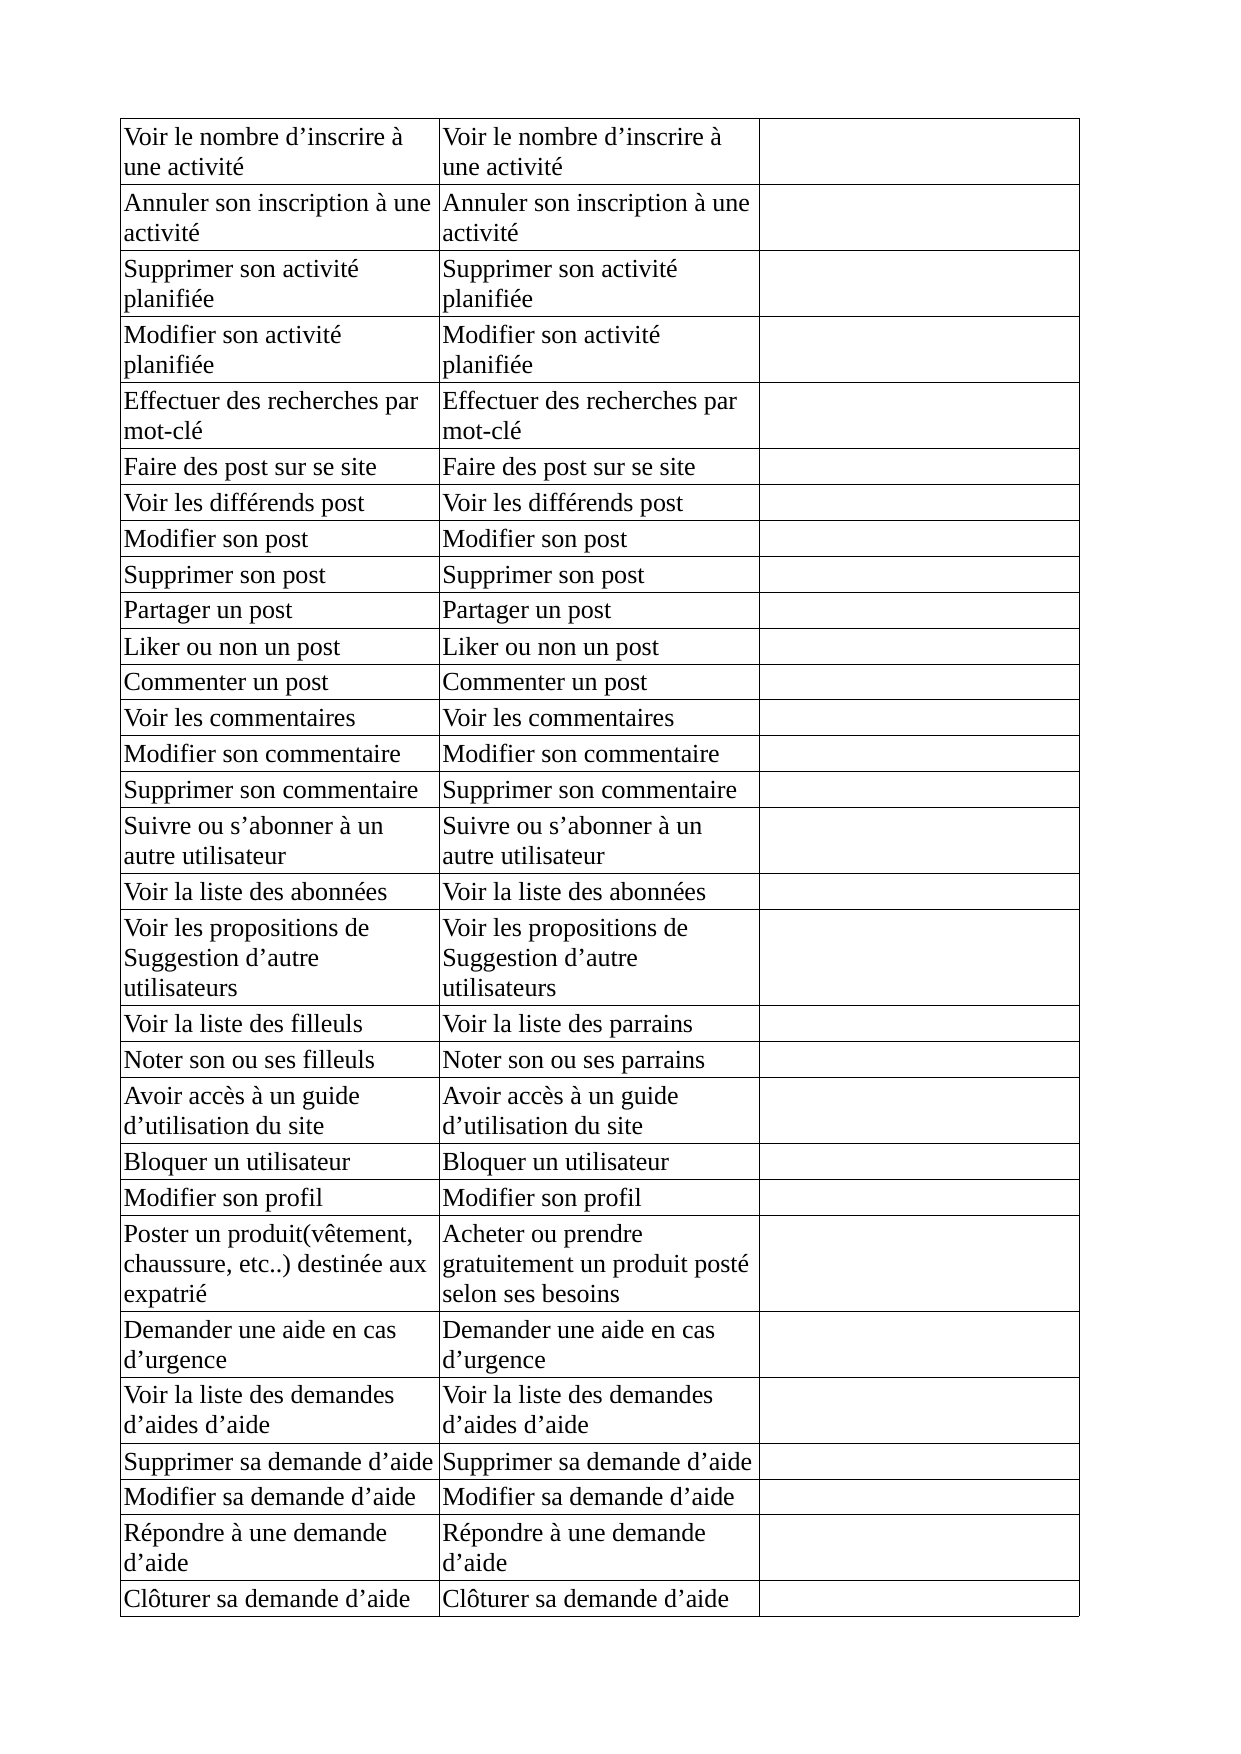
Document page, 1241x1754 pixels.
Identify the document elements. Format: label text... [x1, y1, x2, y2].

table_cell Répondre à une demande d’aide [121, 1515, 439, 1580]
table_cell [760, 383, 1079, 448]
table_cell [760, 1581, 1079, 1616]
table_cell Commenter un post [121, 665, 439, 699]
table_cell [760, 736, 1079, 771]
table_cell Modifier son activité planifiée [121, 317, 439, 382]
table_cell [760, 808, 1079, 873]
table_cell Suivre ou s’abonner à un autre utilisateur [121, 808, 439, 873]
table_cell [760, 665, 1079, 699]
table_cell Demander une aide en cas d’urgence [121, 1312, 439, 1377]
table_cell Voir la liste des filleuls [121, 1006, 439, 1041]
table_cell [760, 593, 1079, 627]
table_cell [760, 1144, 1079, 1179]
table_cell Partager un post [440, 593, 759, 627]
table_cell Modifier son commentaire [121, 736, 439, 771]
table_cell [760, 251, 1079, 316]
table_cell Voir les propositions de Suggestion d’autre utilisateurs [121, 910, 439, 1005]
table_cell Voir les différends post [440, 485, 759, 520]
table_cell Voir la liste des demandes d’aides d’aide [440, 1378, 759, 1442]
table_cell Faire des post sur se site [440, 449, 759, 484]
table_cell Supprimer son post [121, 557, 439, 592]
table_cell [760, 485, 1079, 520]
table_cell Voir la liste des demandes d’aides d’aide [121, 1378, 439, 1442]
table_cell Supprimer sa demande d’aide [121, 1444, 439, 1478]
table_cell Répondre à une demande d’aide [440, 1515, 759, 1580]
table_cell Voir les différends post [121, 485, 439, 520]
table_cell Supprimer son commentaire [121, 772, 439, 807]
table_cell Bloquer un utilisateur [121, 1144, 439, 1179]
table_cell Clôturer sa demande d’aide [121, 1581, 439, 1616]
table_cell Voir les commentaires [121, 700, 439, 735]
table_cell [760, 1216, 1079, 1311]
table_cell Clôturer sa demande d’aide [440, 1581, 759, 1616]
table_cell Faire des post sur se site [121, 449, 439, 484]
table_cell Modifier son profil [121, 1180, 439, 1215]
table_cell Modifier sa demande d’aide [121, 1480, 439, 1514]
table_cell Annuler son inscription à une activité [440, 185, 759, 250]
table_cell [760, 1378, 1079, 1442]
table_cell [760, 119, 1079, 184]
table_cell Noter son ou ses filleuls [121, 1042, 439, 1077]
table_cell Annuler son inscription à une activité [121, 185, 439, 250]
table_cell [760, 1444, 1079, 1478]
table_cell [760, 1042, 1079, 1077]
table_cell Voir les propositions de Suggestion d’autre utilisateurs [440, 910, 759, 1005]
table_cell Liker ou non un post [440, 629, 759, 663]
table_cell Commenter un post [440, 665, 759, 699]
table_cell Partager un post [121, 593, 439, 627]
table_cell Suivre ou s’abonner à un autre utilisateur [440, 808, 759, 873]
table_cell [760, 521, 1079, 556]
table_cell Voir la liste des parrains [440, 1006, 759, 1041]
table_cell [760, 772, 1079, 807]
table_cell [760, 874, 1079, 909]
table_cell Bloquer un utilisateur [440, 1144, 759, 1179]
table_cell Supprimer son commentaire [440, 772, 759, 807]
table_cell [760, 1180, 1079, 1215]
table_cell Modifier son activité planifiée [440, 317, 759, 382]
table_cell Avoir accès à un guide d’utilisation du site [440, 1078, 759, 1143]
table_cell [760, 449, 1079, 484]
table_cell Modifier sa demande d’aide [440, 1480, 759, 1514]
table_cell Modifier son profil [440, 1180, 759, 1215]
table_cell Voir les commentaires [440, 700, 759, 735]
table_cell [760, 1515, 1079, 1580]
table_cell Modifier son post [440, 521, 759, 556]
table_cell [760, 1312, 1079, 1377]
table_cell Poster un produit(vêtement, chaussure, etc..) destinée aux expatrié [121, 1216, 439, 1311]
table_cell Noter son ou ses parrains [440, 1042, 759, 1077]
table_cell Avoir accès à un guide d’utilisation du site [121, 1078, 439, 1143]
table_cell Voir la liste des abonnées [121, 874, 439, 909]
table_cell Supprimer son activité planifiée [121, 251, 439, 316]
table_cell Acheter ou prendre gratuitement un produit posté selon ses besoins [440, 1216, 759, 1311]
table_cell [760, 910, 1079, 1005]
table_cell [760, 1480, 1079, 1514]
table_cell Modifier son post [121, 521, 439, 556]
table_cell [760, 1078, 1079, 1143]
table_cell [760, 700, 1079, 735]
table_cell [760, 185, 1079, 250]
table_cell Modifier son commentaire [440, 736, 759, 771]
table_cell Supprimer son post [440, 557, 759, 592]
table_cell Supprimer son activité planifiée [440, 251, 759, 316]
table_cell [760, 557, 1079, 592]
table_cell Effectuer des recherches par mot-clé [440, 383, 759, 448]
table_cell [760, 317, 1079, 382]
table_cell Voir le nombre d’inscrire à une activité [440, 119, 759, 184]
table_cell Voir la liste des abonnées [440, 874, 759, 909]
table_cell [760, 629, 1079, 663]
table_cell Demander une aide en cas d’urgence [440, 1312, 759, 1377]
table_cell [760, 1006, 1079, 1041]
table_cell Voir le nombre d’inscrire à une activité [121, 119, 439, 184]
table_cell Liker ou non un post [121, 629, 439, 663]
table_cell Effectuer des recherches par mot-clé [121, 383, 439, 448]
table_cell Supprimer sa demande d’aide [440, 1444, 759, 1478]
